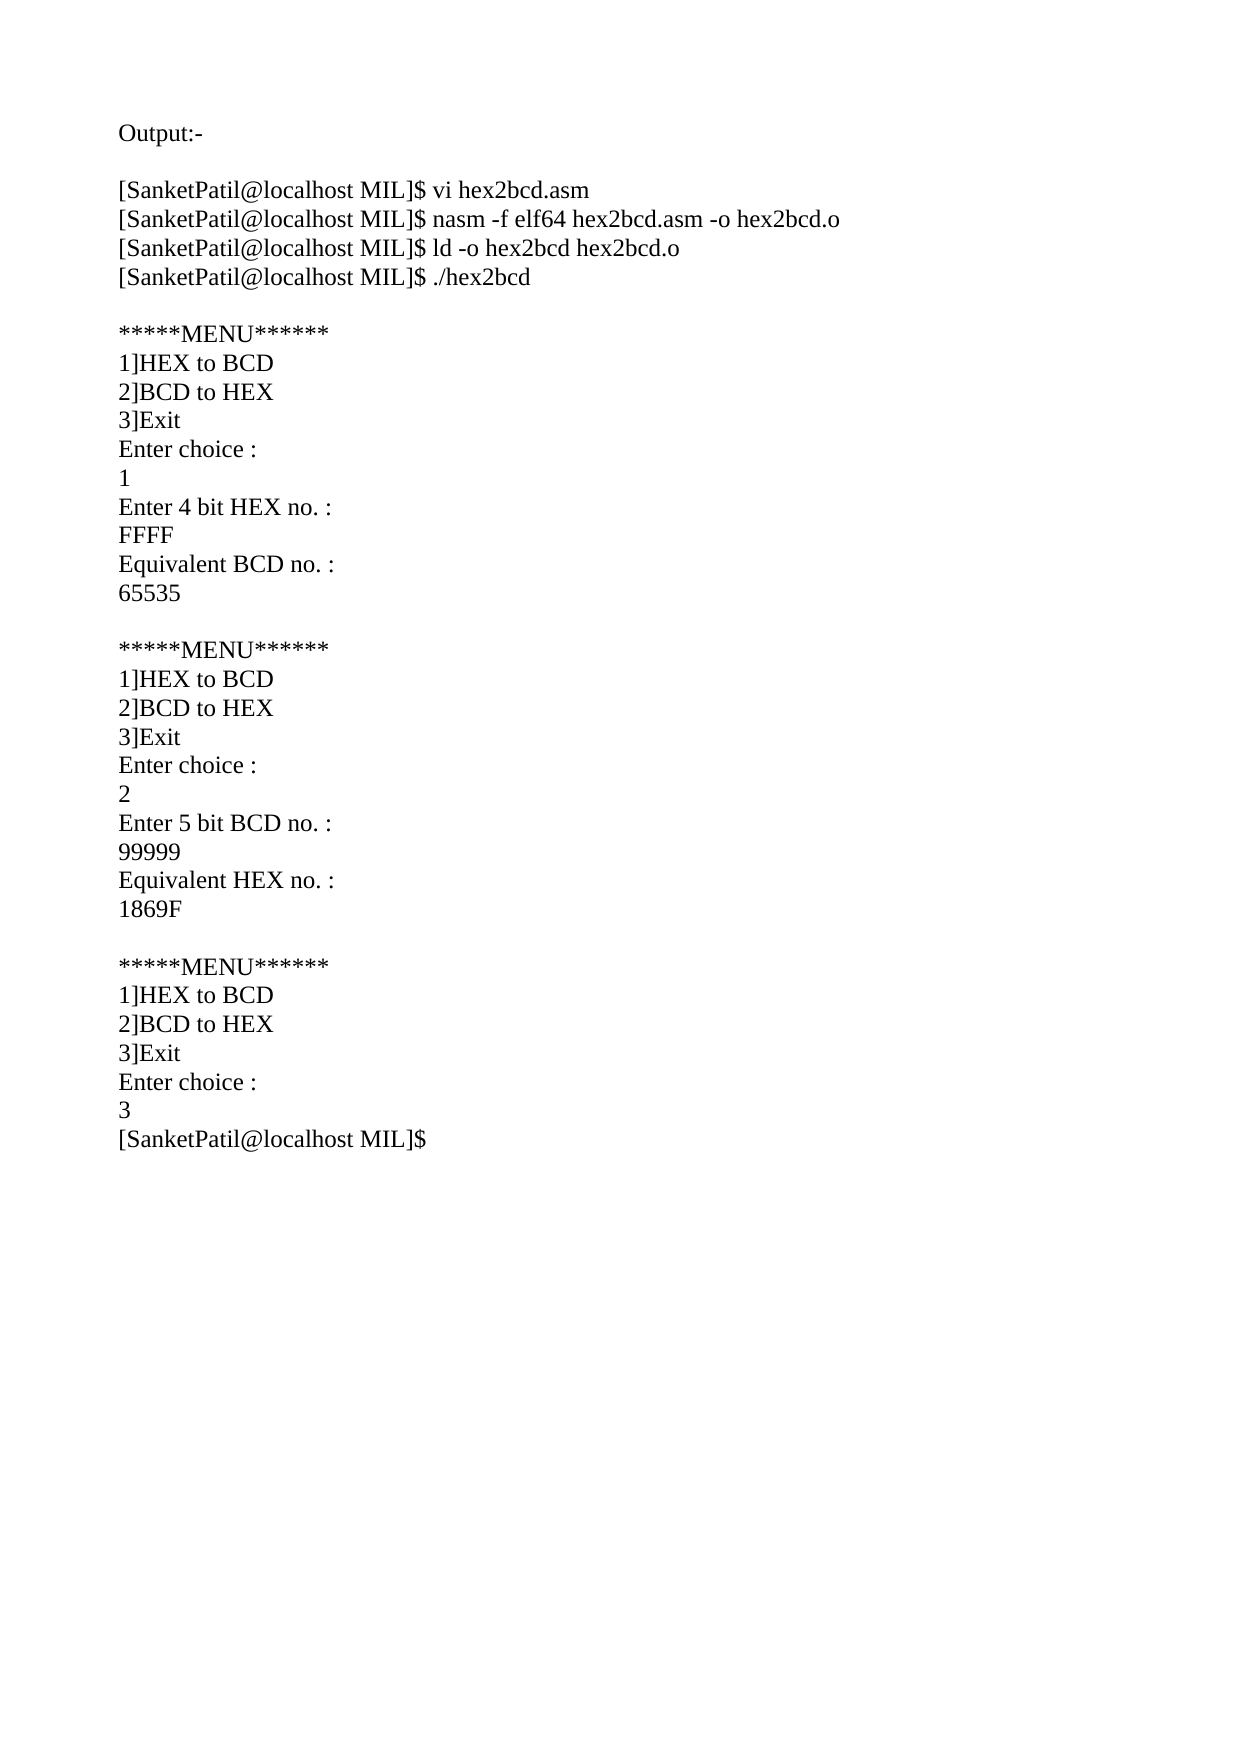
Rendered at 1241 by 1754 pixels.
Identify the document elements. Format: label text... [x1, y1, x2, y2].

text Equivalent HEX no. : [118, 866, 1122, 894]
text 2]BCD to HEX [118, 377, 1122, 406]
text 1]HEX to BCD [118, 664, 1122, 693]
text Output:- [118, 118, 1122, 147]
text [SanketPatil@localhost MIL]$ ld -o hex2bcd hex2bcd.o [118, 233, 1122, 262]
text 3]Exit [118, 722, 1122, 751]
text 65535 [118, 578, 1122, 607]
text 2]BCD to HEX [118, 1009, 1122, 1038]
text [SanketPatil@localhost MIL]$ ./hex2bcd [118, 262, 1122, 291]
text 3]Exit [118, 406, 1122, 434]
text Enter choice : [118, 751, 1122, 779]
text 99999 [118, 837, 1122, 866]
text 1]HEX to BCD [118, 348, 1122, 377]
text 2]BCD to HEX [118, 693, 1122, 722]
text [SanketPatil@localhost MIL]$ [118, 1124, 1122, 1153]
text [SanketPatil@localhost MIL]$ vi hex2bcd.asm [118, 176, 1122, 204]
text Enter 4 bit HEX no. : [118, 492, 1122, 521]
text Enter 5 bit BCD no. : [118, 808, 1122, 837]
text Equivalent BCD no. : [118, 549, 1122, 578]
text 2 [118, 779, 1122, 808]
text 3 [118, 1096, 1122, 1124]
text FFFF [118, 521, 1122, 549]
text 1869F [118, 894, 1122, 923]
text *****MENU****** [118, 636, 1122, 664]
text 1]HEX to BCD [118, 981, 1122, 1009]
text *****MENU****** [118, 952, 1122, 981]
text Enter choice : [118, 434, 1122, 463]
text [SanketPatil@localhost MIL]$ nasm -f elf64 hex2bcd.asm -o hex2bcd.o [118, 204, 1122, 233]
text Enter choice : [118, 1067, 1122, 1096]
text 3]Exit [118, 1038, 1122, 1067]
text *****MENU****** [118, 319, 1122, 348]
text 1 [118, 463, 1122, 492]
